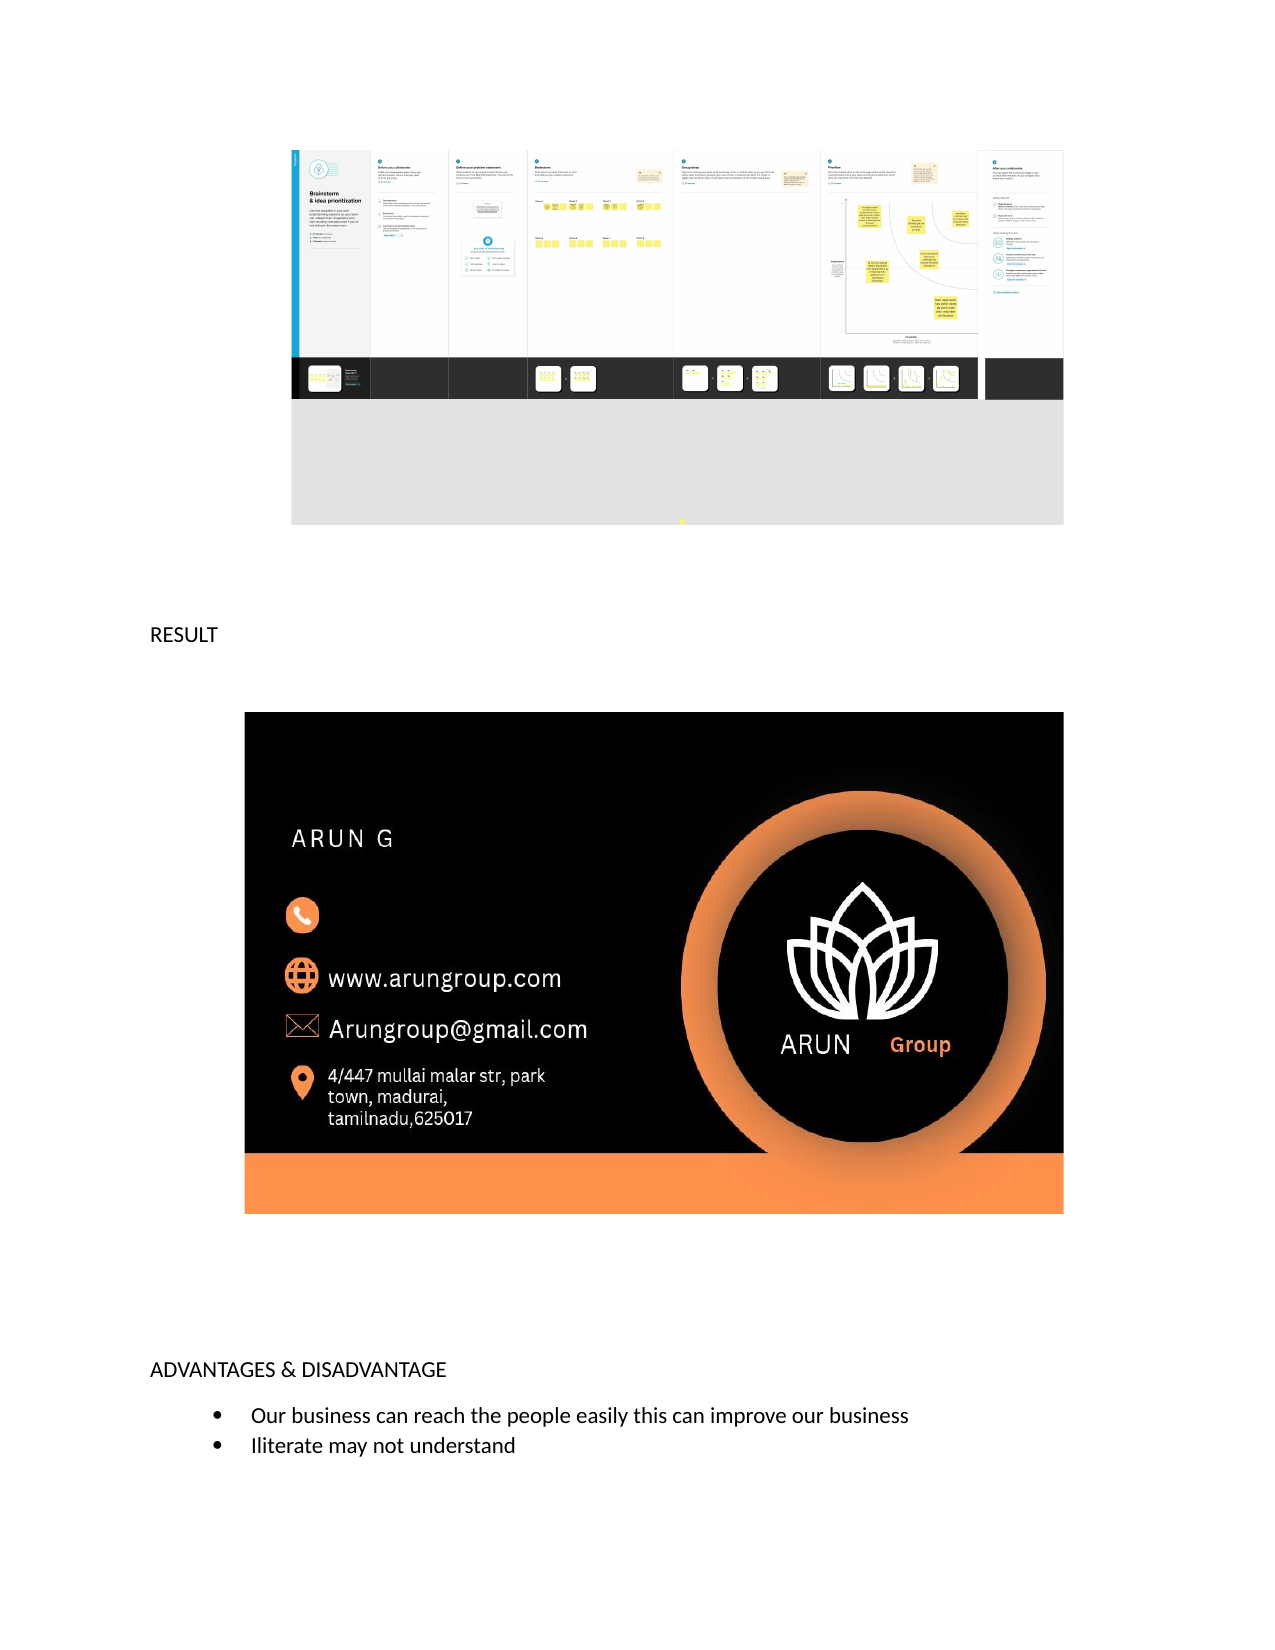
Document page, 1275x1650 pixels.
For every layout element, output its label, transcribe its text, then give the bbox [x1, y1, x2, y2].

list Iliterate may not understand [213, 1431, 1125, 1459]
text ADVANTAGES & DISADVANTAGE [150, 1355, 1125, 1383]
text RESULT [150, 620, 1125, 648]
list Our business can reach the people easily this can improve our business [213, 1401, 1125, 1429]
